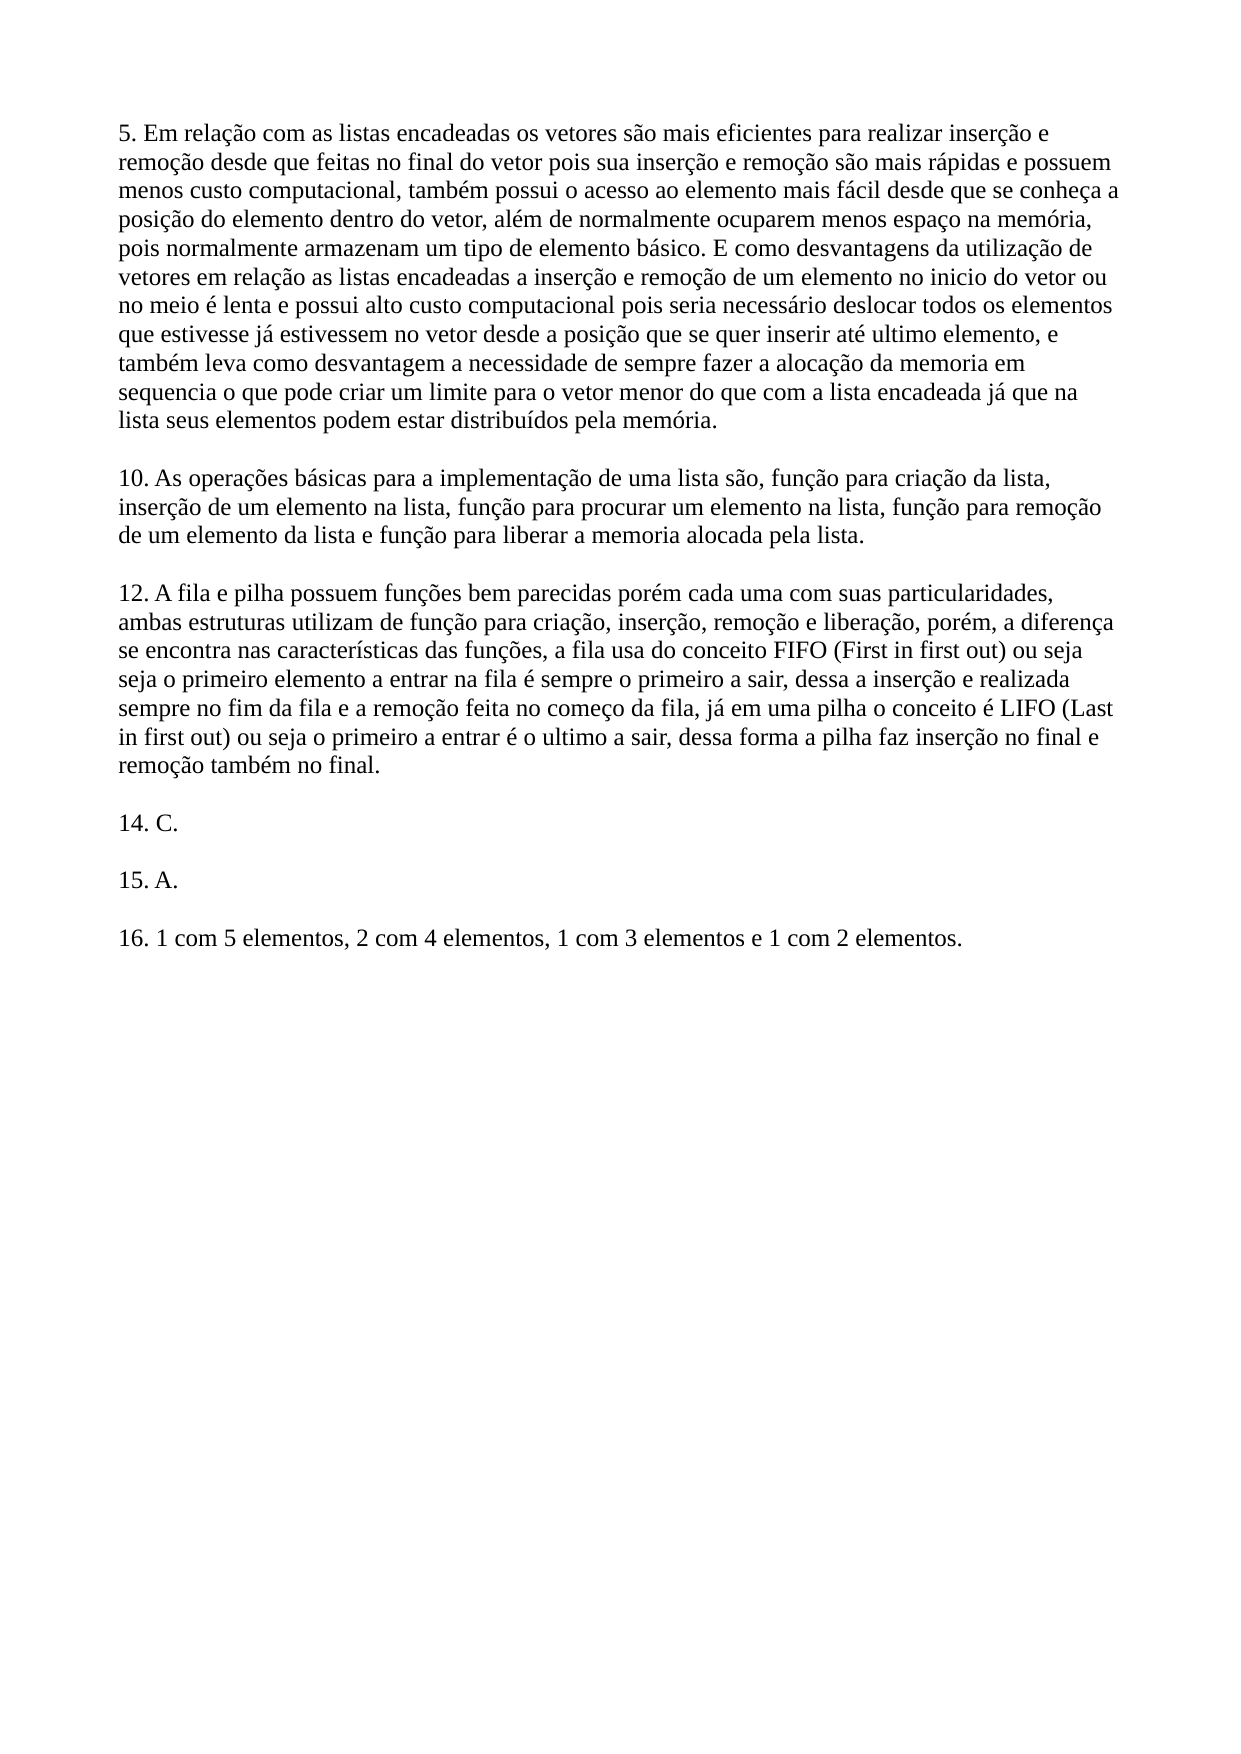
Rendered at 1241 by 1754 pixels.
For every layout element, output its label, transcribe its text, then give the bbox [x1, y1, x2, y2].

text 5. Em relação com as listas encadeadas os vetores são mais eficientes para realizar inserção e remoção desde que feitas no final do vetor pois sua inserção e remoção são mais rápidas e possuem menos custo computacional, também possui o acesso ao elemento mais fácil desde que se conheça a posição do elemento dentro do vetor, além de normalmente ocuparem menos espaço na memória, pois normalmente armazenam um tipo de elemento básico. E como desvantagens da utilização de vetores em relação as listas encadeadas a inserção e remoção de um elemento no inicio do vetor ou no meio é lenta e possui alto custo computacional pois seria necessário deslocar todos os elementos que estivesse já estivessem no vetor desde a posição que se quer inserir até ultimo elemento, e também leva como desvantagem a necessidade de sempre fazer a alocação da memoria em sequencia o que pode criar um limite para o vetor menor do que com a lista encadeada já que na lista seus elementos podem estar distribuídos pela memória. [118, 118, 1122, 434]
text 12. A fila e pilha possuem funções bem parecidas porém cada uma com suas particularidades, ambas estruturas utilizam de função para criação, inserção, remoção e liberação, porém, a diferença se encontra nas características das funções, a fila usa do conceito FIFO (First in first out) ou seja seja o primeiro elemento a entrar na fila é sempre o primeiro a sair, dessa a inserção e realizada sempre no fim da fila e a remoção feita no começo da fila, já em uma pilha o conceito é LIFO (Last in first out) ou seja o primeiro a entrar é o ultimo a sair, dessa forma a pilha faz inserção no final e remoção também no final. [118, 578, 1122, 779]
text 15. A. [118, 866, 1122, 894]
text 14. C. [118, 808, 1122, 837]
text 10. As operações básicas para a implementação de uma lista são, função para criação da lista, inserção de um elemento na lista, função para procurar um elemento na lista, função para remoção de um elemento da lista e função para liberar a memoria alocada pela lista. [118, 463, 1122, 549]
text 16. 1 com 5 elementos, 2 com 4 elementos, 1 com 3 elementos e 1 com 2 elementos. [118, 923, 1122, 952]
